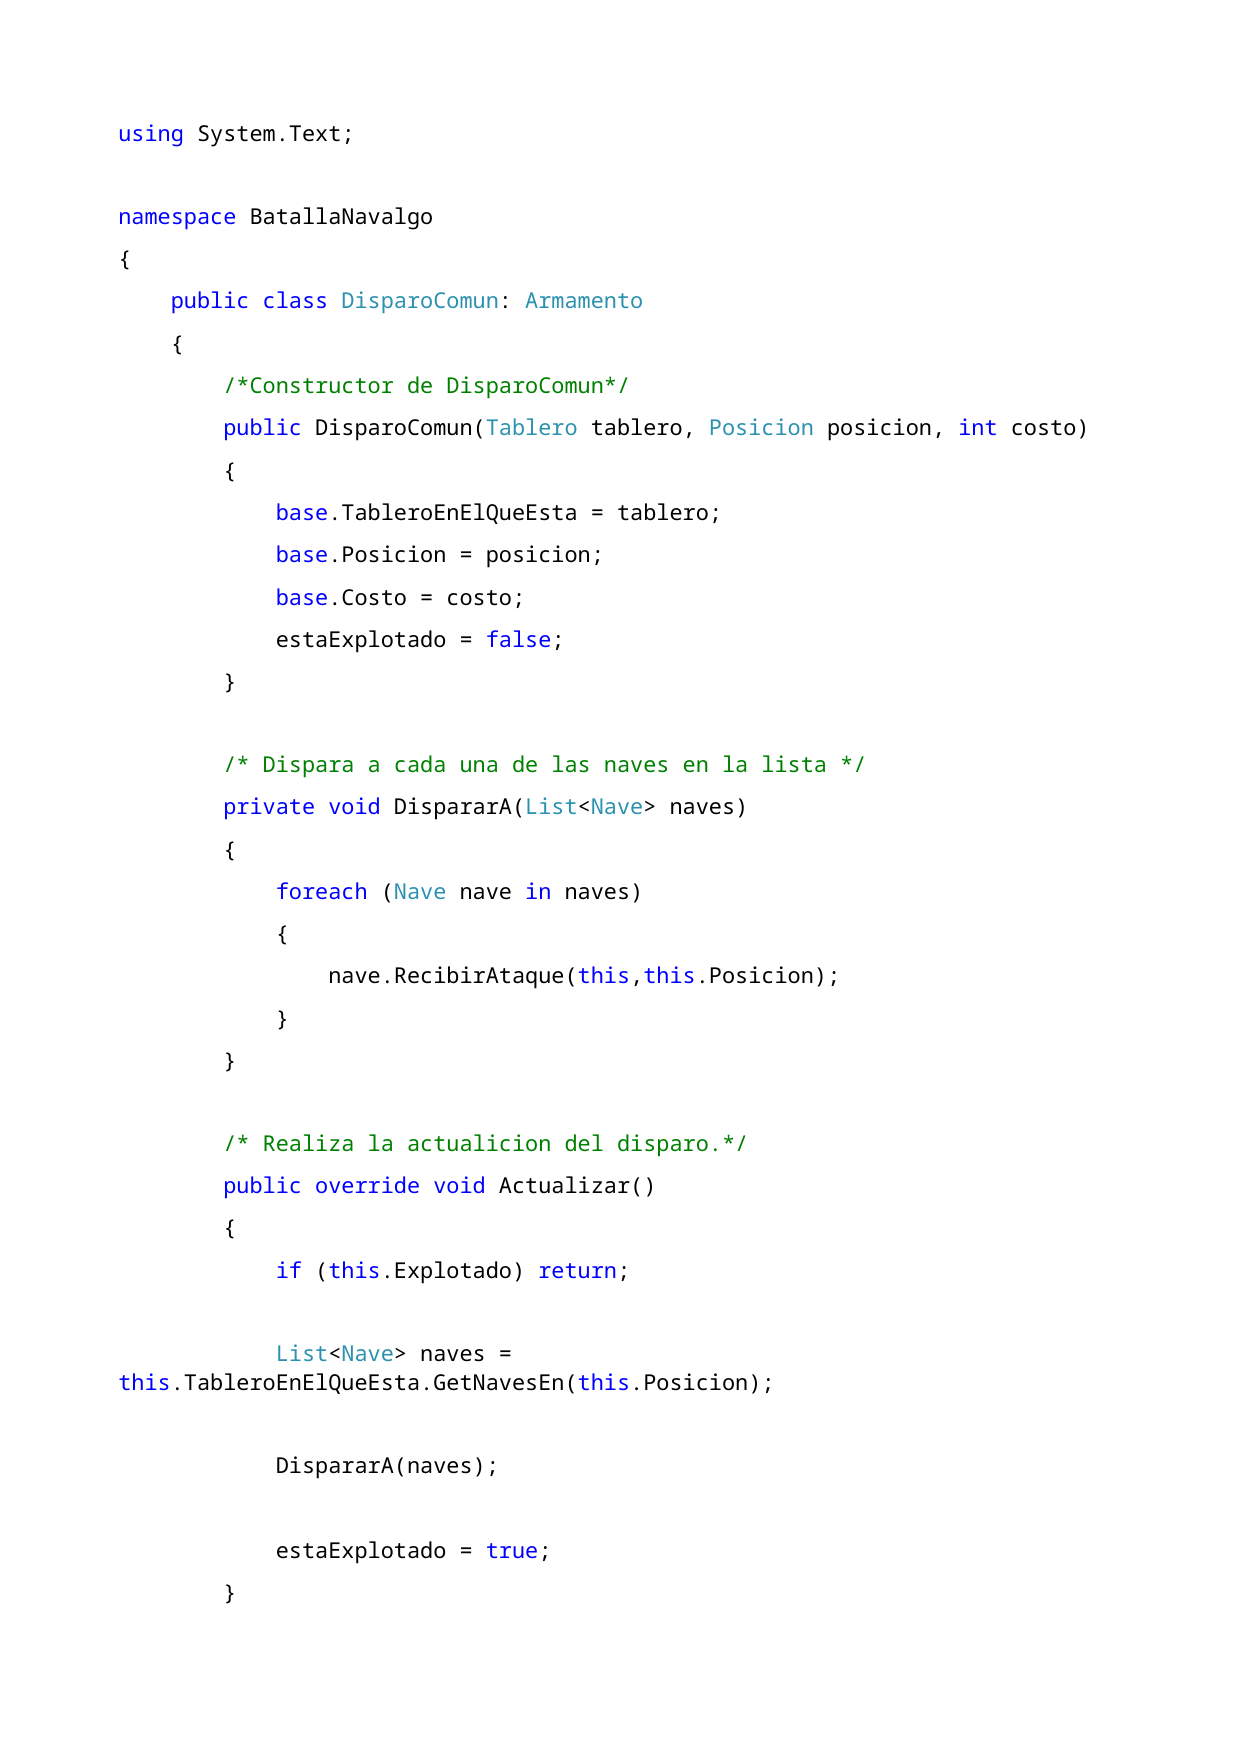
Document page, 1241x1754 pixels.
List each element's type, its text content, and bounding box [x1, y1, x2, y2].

text base.Costo = costo; [118, 582, 1122, 611]
text } [118, 1003, 1122, 1032]
text } [118, 1045, 1122, 1075]
text } [118, 666, 1122, 696]
text public DisparoComun(Tablero tablero, Posicion posicion, int costo) [118, 412, 1122, 442]
text /*Constructor de DisparoComun*/ [118, 370, 1122, 400]
text } [118, 1577, 1122, 1607]
text { [118, 833, 1122, 863]
text { [118, 918, 1122, 948]
text { [118, 455, 1122, 484]
text /* Dispara a cada una de las naves en la lista */ [118, 749, 1122, 779]
text private void DispararA(List<Nave> naves) [118, 791, 1122, 821]
text List<Nave> naves = this.TableroEnElQueEsta.GetNavesEn(this.Posicion); [118, 1337, 1122, 1397]
text namespace BatallaNavalgo [118, 201, 1122, 231]
text public override void Actualizar() [118, 1170, 1122, 1200]
text base.TableroEnElQueEsta = tablero; [118, 497, 1122, 527]
text estaExplotado = false; [118, 624, 1122, 654]
text { [118, 328, 1122, 358]
text /* Realiza la actualicion del disparo.*/ [118, 1128, 1122, 1158]
text estaExplotado = true; [118, 1535, 1122, 1564]
text using System.Text; [118, 118, 1122, 148]
text nave.RecibirAtaque(this,this.Posicion); [118, 960, 1122, 990]
text { [118, 1212, 1122, 1242]
text { [118, 243, 1122, 273]
text DispararA(naves); [118, 1450, 1122, 1480]
text if (this.Explotado) return; [118, 1255, 1122, 1284]
text public class DisparoComun: Armamento [118, 286, 1122, 315]
text foreach (Nave nave in naves) [118, 876, 1122, 906]
text base.Posicion = posicion; [118, 539, 1122, 569]
